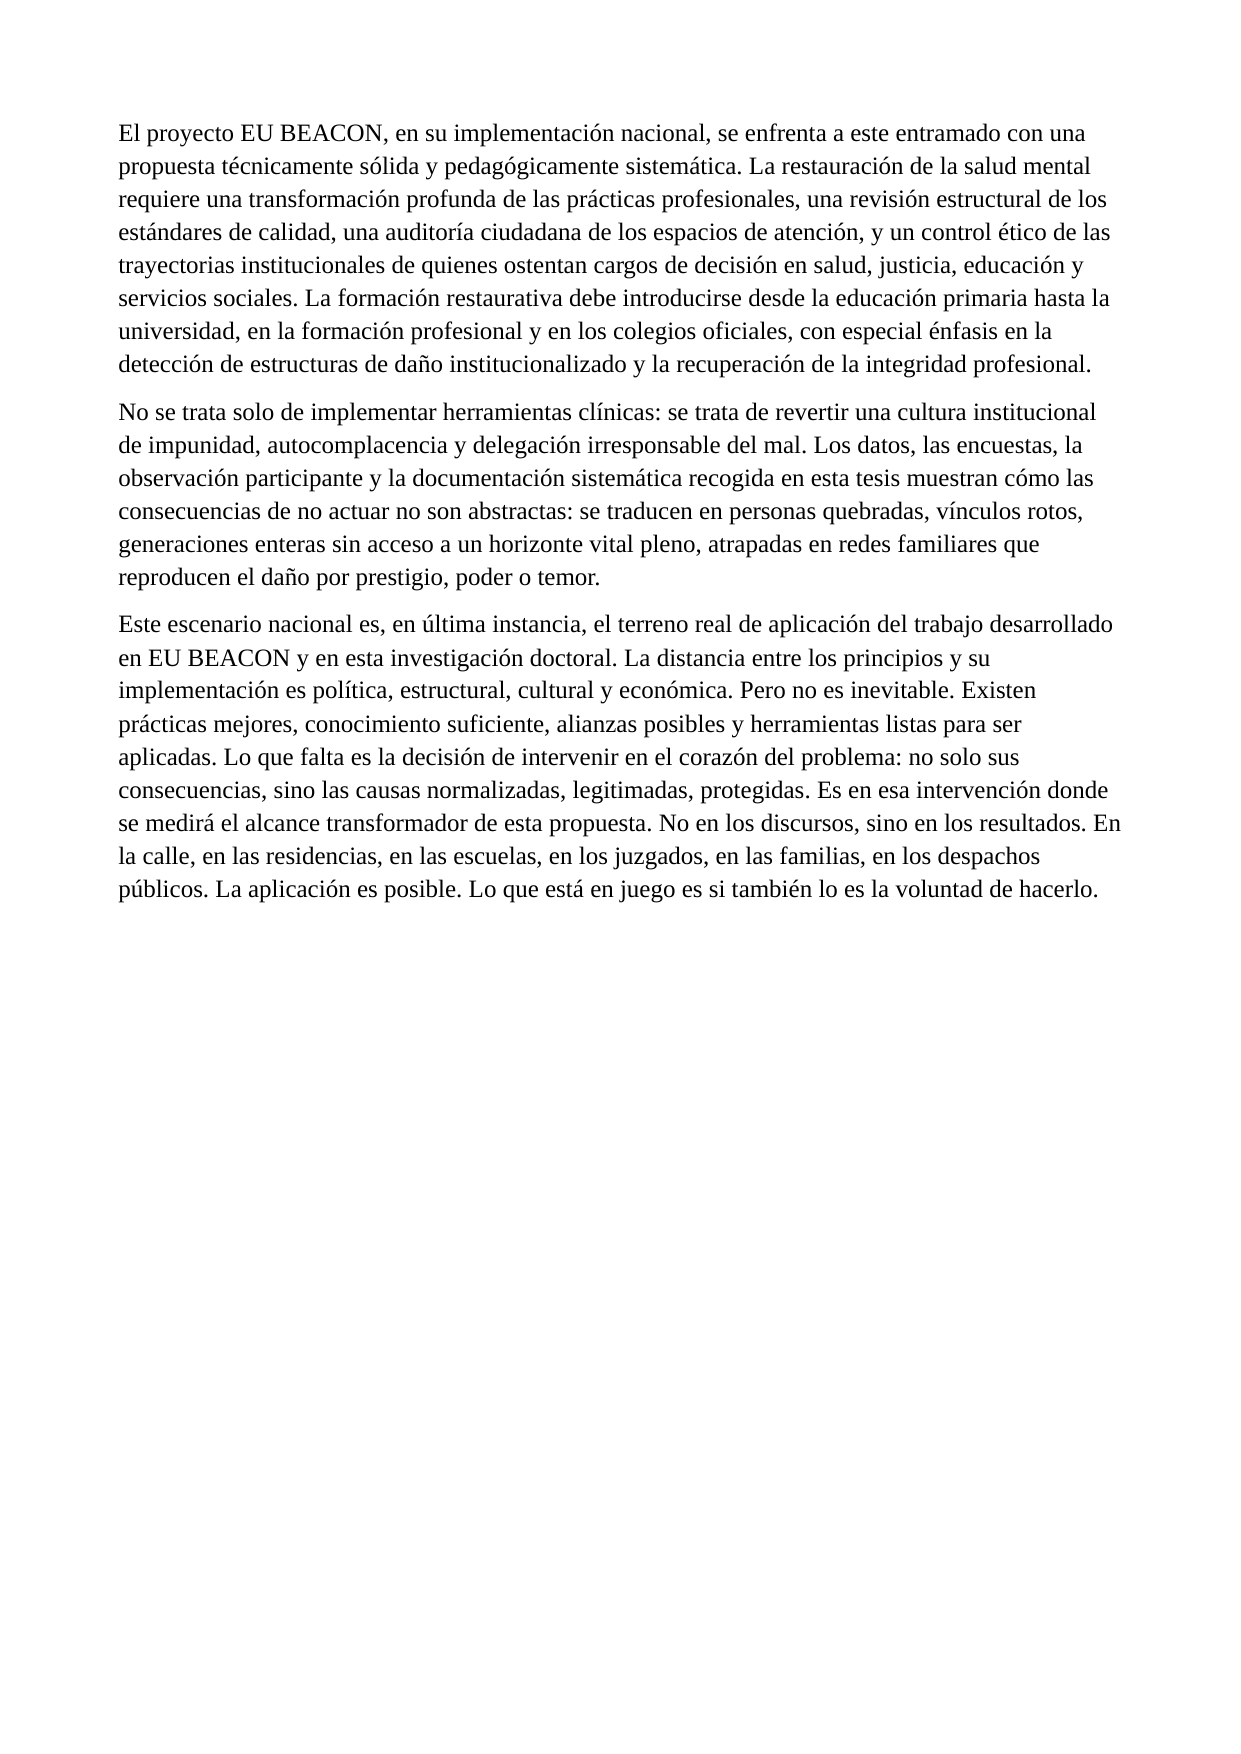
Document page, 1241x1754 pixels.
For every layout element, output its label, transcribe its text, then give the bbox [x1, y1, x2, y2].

text No se trata solo de implementar herramientas clínicas: se trata de revertir una cultura institucional de impunidad, autocomplacencia y delegación irresponsable del mal. Los datos, las encuestas, la observación participante y la documentación sistemática recogida en esta tesis muestran cómo las consecuencias de no actuar no son abstractas: se traducen en personas quebradas, vínculos rotos, generaciones enteras sin acceso a un horizonte vital pleno, atrapadas en redes familiares que reproducen el daño por prestigio, poder o temor. [118, 397, 1122, 591]
text El proyecto EU BEACON, en su implementación nacional, se enfrenta a este entramado con una propuesta técnicamente sólida y pedagógicamente sistemática. La restauración de la salud mental requiere una transformación profunda de las prácticas profesionales, una revisión estructural de los estándares de calidad, una auditoría ciudadana de los espacios de atención, y un control ético de las trayectorias institucionales de quienes ostentan cargos de decisión en salud, justicia, educación y servicios sociales. La formación restaurativa debe introducirse desde la educación primaria hasta la universidad, en la formación profesional y en los colegios oficiales, con especial énfasis en la detección de estructuras de daño institucionalizado y la recuperación de la integridad profesional. [118, 118, 1122, 378]
text Este escenario nacional es, en última instancia, el terreno real de aplicación del trabajo desarrollado en EU BEACON y en esta investigación doctoral. La distancia entre los principios y su implementación es política, estructural, cultural y económica. Pero no es inevitable. Existen prácticas mejores, conocimiento suficiente, alianzas posibles y herramientas listas para ser aplicadas. Lo que falta es la decisión de intervenir en el corazón del problema: no solo sus consecuencias, sino las causas normalizadas, legitimadas, protegidas. Es en esa intervención donde se medirá el alcance transformador de esta propuesta. No en los discursos, sino en los resultados. En la calle, en las residencias, en las escuelas, en los juzgados, en las familias, en los despachos públicos. La aplicación es posible. Lo que está en juego es si también lo es la voluntad de hacerlo. [118, 609, 1122, 902]
